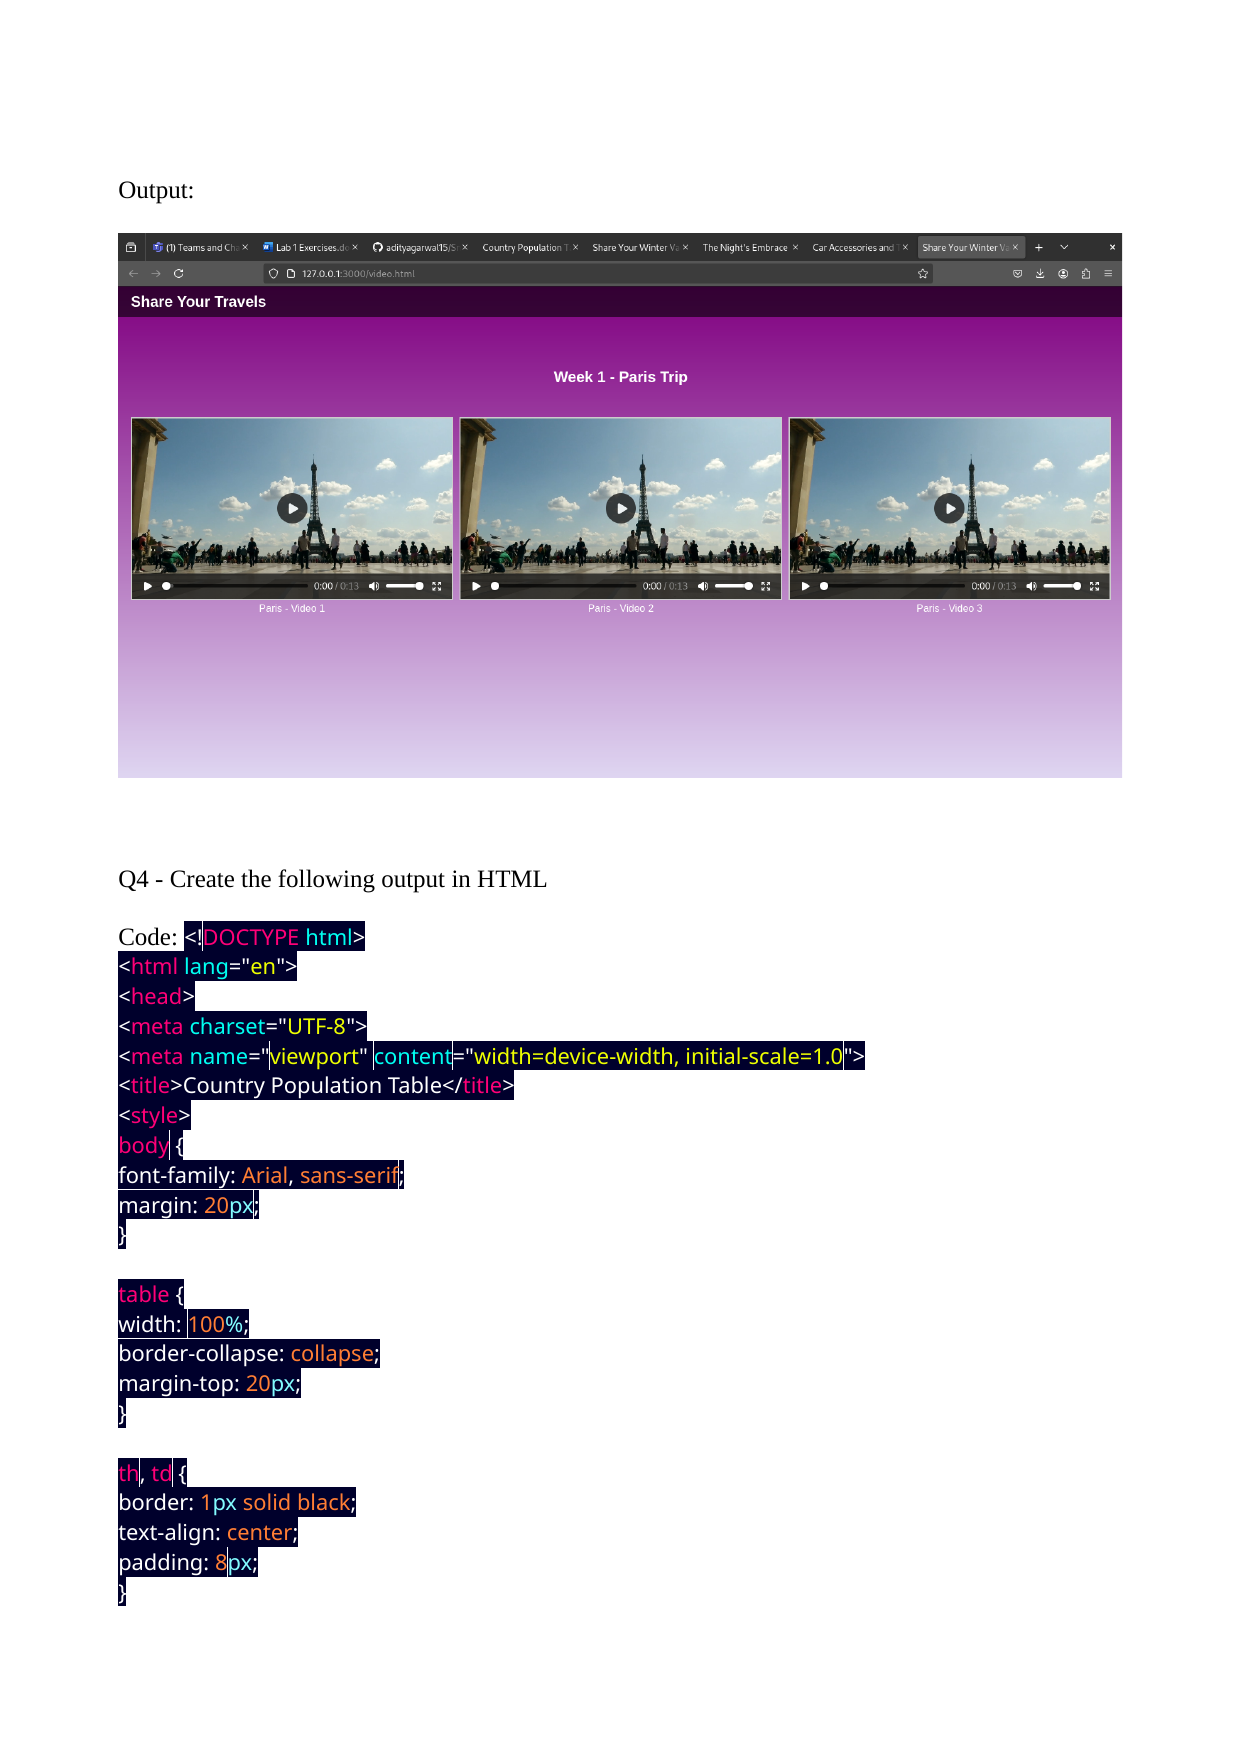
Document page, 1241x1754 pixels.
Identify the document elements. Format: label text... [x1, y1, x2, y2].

text margin: 20px; [118, 1189, 1122, 1219]
text <style> [118, 1100, 1122, 1130]
text padding: 8px; [118, 1547, 1122, 1577]
text body { [118, 1130, 1122, 1160]
text <html lang="en"> [118, 951, 1122, 981]
picture [118, 233, 1123, 778]
text font-family: Arial, sans-serif; [118, 1160, 1122, 1189]
text margin-top: 20px; [118, 1368, 1122, 1398]
text } [118, 1398, 1122, 1428]
text table { [118, 1279, 1122, 1309]
text <title>Country Population Table</title> [118, 1070, 1122, 1100]
text <head> [118, 981, 1122, 1011]
text } [118, 1577, 1122, 1606]
text Q4 - Create the following output in HTML [118, 864, 1122, 893]
text th, td { [118, 1457, 1122, 1487]
text border-collapse: collapse; [118, 1338, 1122, 1368]
text text-align: center; [118, 1517, 1122, 1547]
text <meta name="viewport" content="width=device-width, initial-scale=1.0"> [118, 1041, 1122, 1070]
text Code: <!DOCTYPE html> [118, 921, 1122, 951]
text width: 100%; [118, 1309, 1122, 1338]
text } [118, 1219, 1122, 1249]
text <meta charset="UTF-8"> [118, 1011, 1122, 1041]
text border: 1px solid black; [118, 1487, 1122, 1517]
text Output: [118, 176, 1122, 204]
